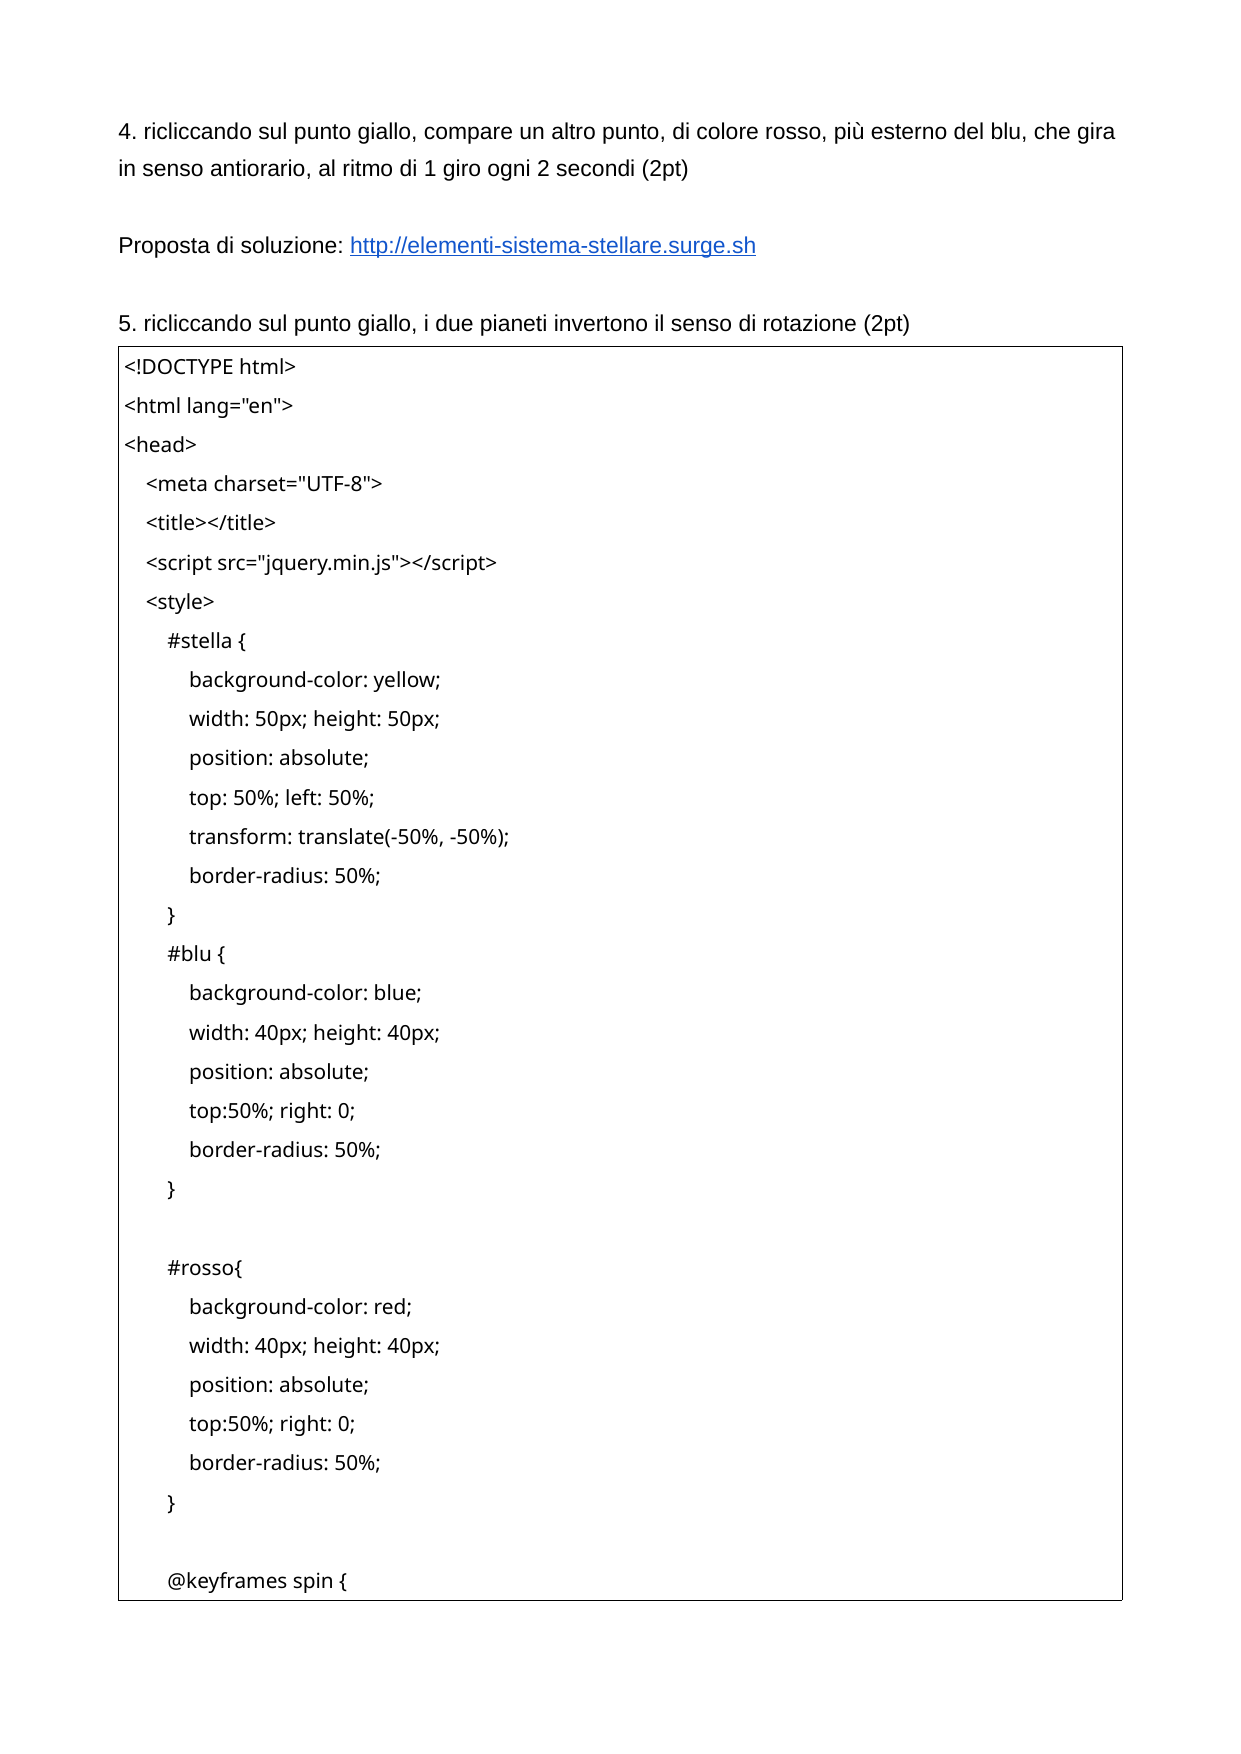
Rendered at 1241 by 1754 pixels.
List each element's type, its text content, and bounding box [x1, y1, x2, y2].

text Proposta di soluzione: http://elementi-sistema-stellare.surge.sh [118, 232, 1122, 258]
text 4. ricliccando sul punto giallo, compare un altro punto, di colore rosso, più esterno del blu, che gira in senso antiorario, al ritmo di 1 giro ogni 2 secondi (2pt) [118, 118, 1122, 181]
table_header <!DOCTYPE html> <html lang="en"> <head> <meta charset="UTF-8"> <title></title> <script src="jquery.min.js"></script> <style> #stella { background-color: yellow; width: 50px; height: 50px; position: absolute; top: 50%; left: 50%; transform: translate(-50%, -50%); border-radius: 50%; } #blu { background-color: blue; width: 40px; height: 40px; position: absolute; top:50%; right: 0; border-radius: 50%; } #rosso{ background-color: red; width: 40px; height: 40px; position: absolute; top:50%; right: 0; border-radius: 50%; } @keyframes spin { [119, 347, 1122, 1600]
text 5. ricliccando sul punto giallo, i due pianeti invertono il senso di rotazione (2pt) [118, 310, 1122, 336]
